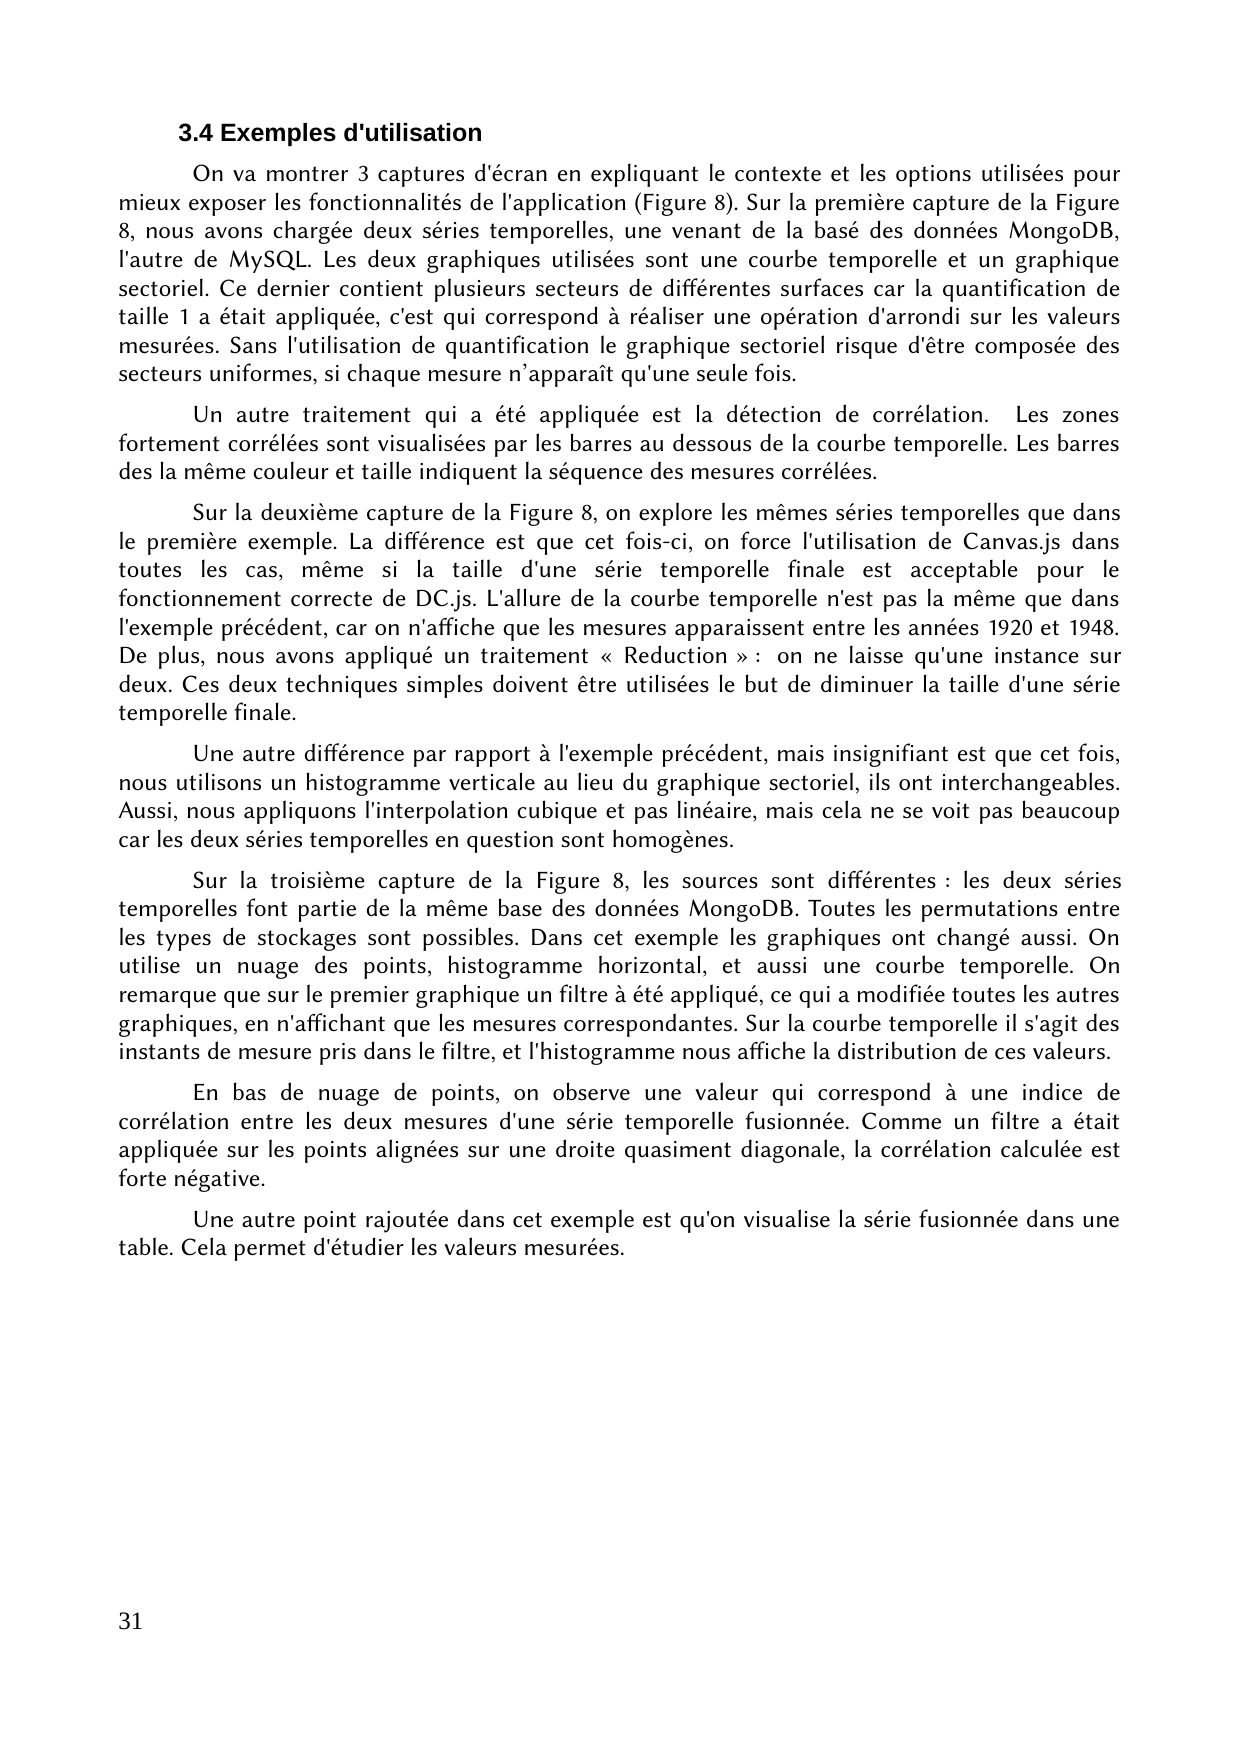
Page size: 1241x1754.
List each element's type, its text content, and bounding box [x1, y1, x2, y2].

text Une autre différence par rapport à l'exemple précédent, mais insignifiant est que cet fois, nous utilisons un histogramme verticale au lieu du graphique sectoriel, ils ont interchangeables. Aussi, nous appliquons l'interpolation cubique et pas linéaire, mais cela ne se voit pas beaucoup car les deux séries temporelles en question sont homogènes. [118, 739, 1122, 853]
text Sur la deuxième capture de la Figure 8, on explore les mêmes séries temporelles que dans le première exemple. La différence est que cet fois-ci, on force l'utilisation de Canvas.js dans toutes les cas, même si la taille d'une série temporelle finale est acceptable pour le fonctionnement correcte de DC.js. L'allure de la courbe temporelle n'est pas la même que dans l'exemple précédent, car on n'affiche que les mesures apparaissent entre les années 1920 et 1948. De plus, nous avons appliqué un traitement « Reduction » : on ne laisse qu'une instance sur deux. Ces deux techniques simples doivent être utilisées le but de diminuer la taille d'une série temporelle finale. [118, 498, 1122, 727]
text En bas de nuage de points, on observe une valeur qui correspond à une indice de corrélation entre les deux mesures d'une série temporelle fusionnée. Comme un filtre a était appliquée sur les points alignées sur une droite quasiment diagonale, la corrélation calculée est forte négative. [118, 1078, 1122, 1192]
subtitle Exemples d'utilisation [118, 118, 1122, 147]
text On va montrer 3 captures d'écran en expliquant le contexte et les options utilisées pour mieux exposer les fonctionnalités de l'application (Figure 8). Sur la première capture de la Figure 8, nous avons chargée deux séries temporelles, une venant de la basé des données MongoDB, l'autre de MySQL. Les deux graphiques utilisées sont une courbe temporelle et un graphique sectoriel. Ce dernier contient plusieurs secteurs de différentes surfaces car la quantification de taille 1 a était appliquée, c'est qui correspond à réaliser une opération d'arrondi sur les valeurs mesurées. Sans l'utilisation de quantification le graphique sectoriel risque d'être composée des secteurs uniformes, si chaque mesure n’apparaît qu'une seule fois. [118, 159, 1122, 388]
text Un autre traitement qui a été appliquée est la détection de corrélation. Les zones fortement corrélées sont visualisées par les barres au dessous de la courbe temporelle. Les barres des la même couleur et taille indiquent la séquence des mesures corrélées. [118, 400, 1122, 486]
text Une autre point rajoutée dans cet exemple est qu'on visualise la série fusionnée dans une table. Cela permet d'étudier les valeurs mesurées. [118, 1205, 1122, 1262]
text Sur la troisième capture de la Figure 8, les sources sont différentes : les deux séries temporelles font partie de la même base des données MongoDB. Toutes les permutations entre les types de stockages sont possibles. Dans cet exemple les graphiques ont changé aussi. On utilise un nuage des points, histogramme horizontal, et aussi une courbe temporelle. On remarque que sur le premier graphique un filtre à été appliqué, ce qui a modifiée toutes les autres graphiques, en n'affichant que les mesures correspondantes. Sur la courbe temporelle il s'agit des instants de mesure pris dans le filtre, et l'histogramme nous affiche la distribution de ces valeurs. [118, 866, 1122, 1066]
